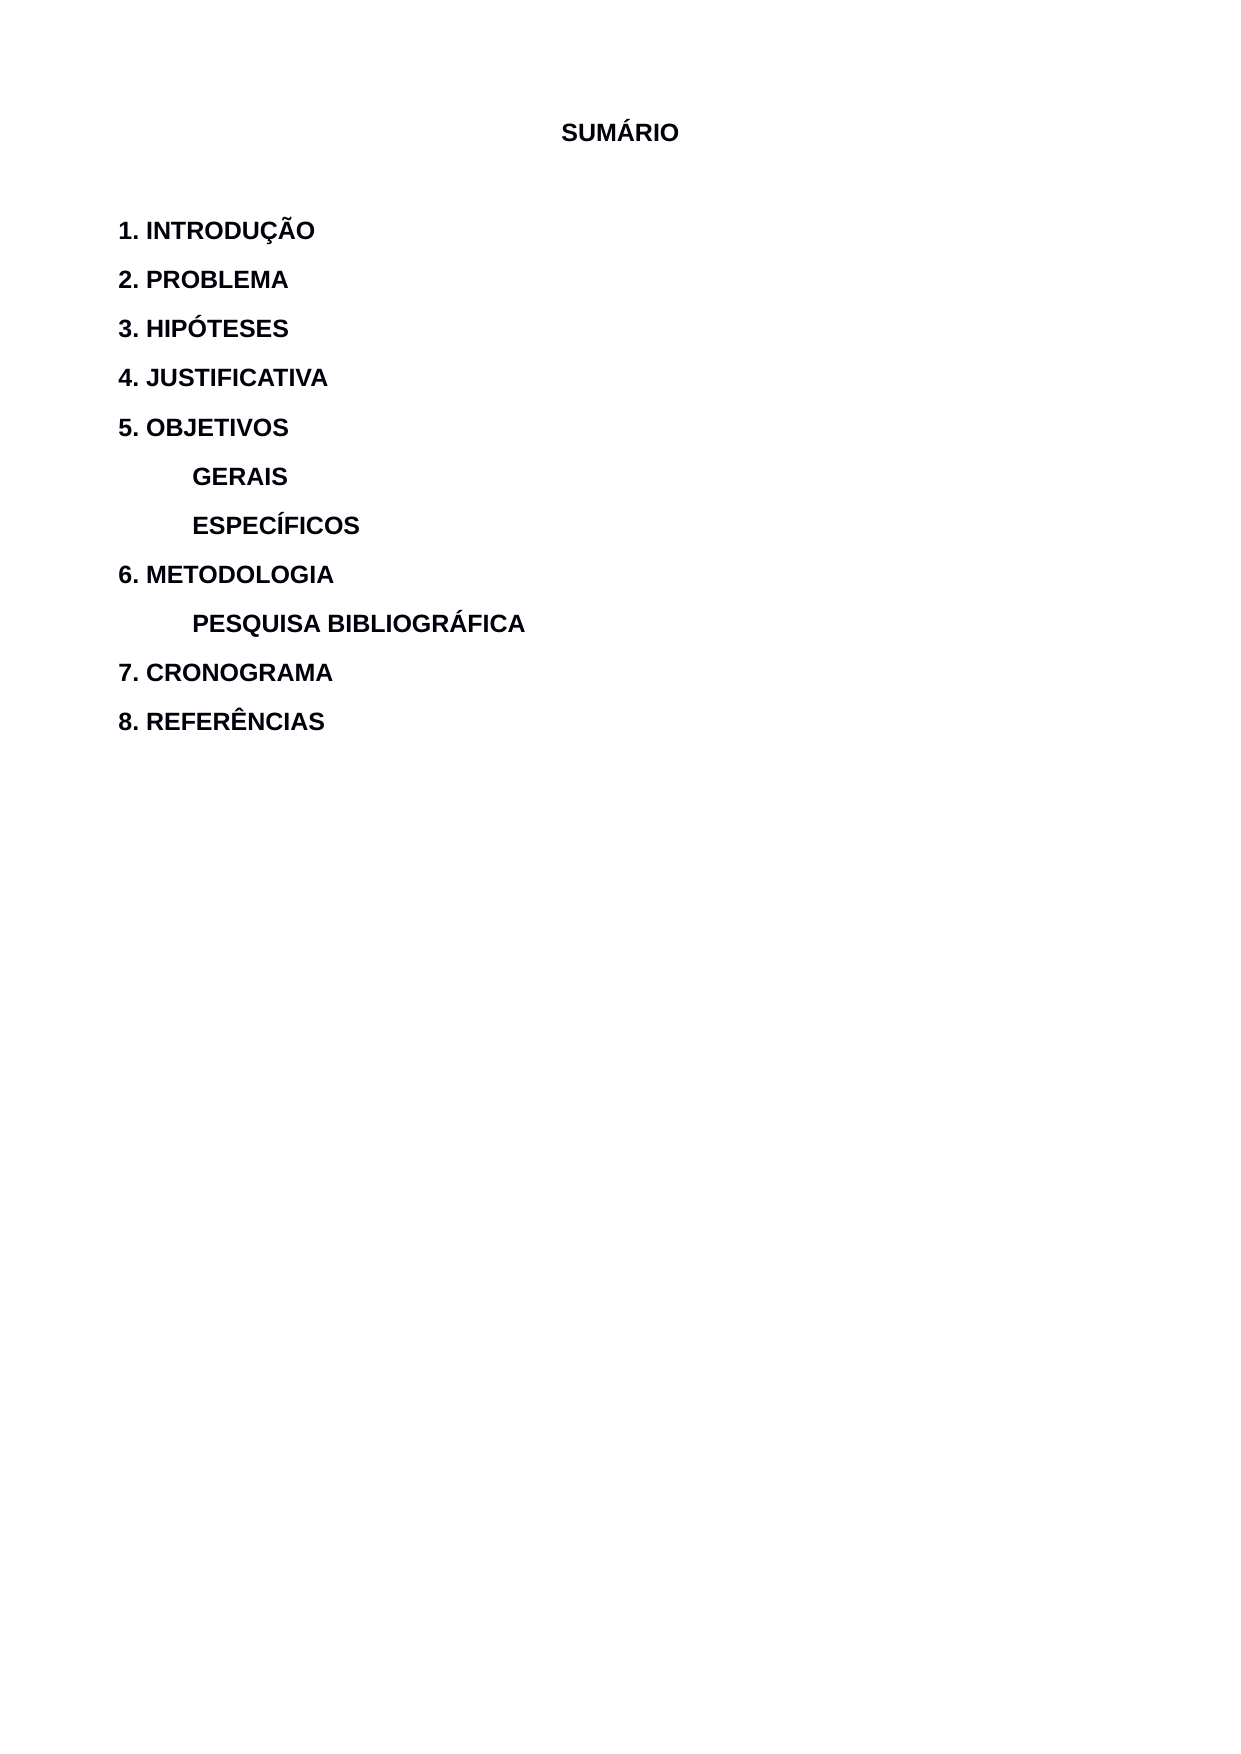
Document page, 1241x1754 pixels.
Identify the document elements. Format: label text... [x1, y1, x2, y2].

text 2. PROBLEMA [118, 265, 1122, 294]
text GERAIS [118, 462, 1122, 490]
text 7. CRONOGRAMA [118, 658, 1122, 687]
text PESQUISA BIBLIOGRÁFICA [118, 609, 1122, 637]
text 8. REFERÊNCIAS [118, 707, 1122, 736]
text 1. INTRODUÇÃO [118, 216, 1122, 245]
text 3. HIPÓTESES [118, 314, 1122, 343]
text SUMÁRIO [118, 118, 1122, 147]
text ESPECÍFICOS [118, 511, 1122, 539]
text 6. METODOLOGIA [118, 560, 1122, 588]
text 4. JUSTIFICATIVA [118, 363, 1122, 392]
text 5. OBJETIVOS [118, 412, 1122, 441]
